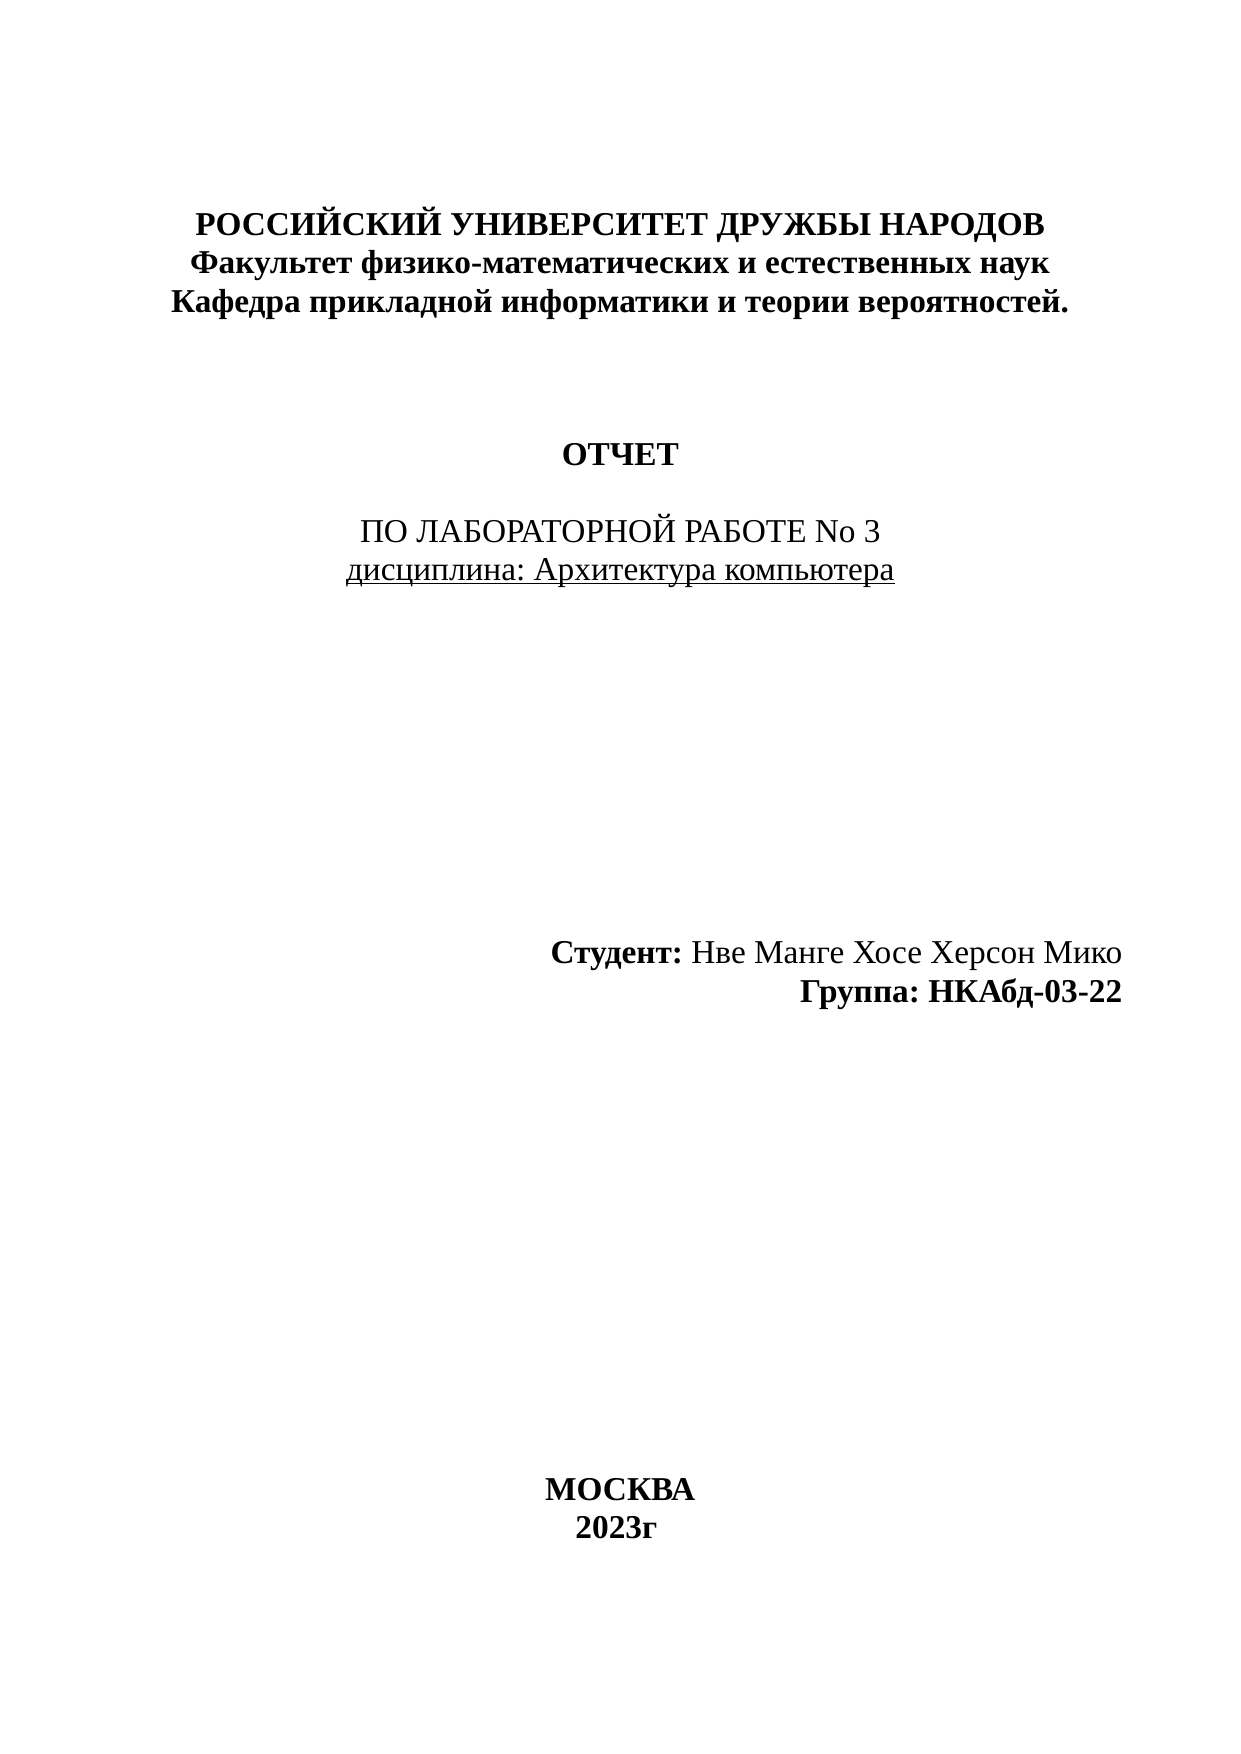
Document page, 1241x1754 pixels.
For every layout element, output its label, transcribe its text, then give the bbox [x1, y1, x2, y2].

text ОТЧЕТ [118, 434, 1122, 473]
text РОССИЙСКИЙ УНИВЕРСИТЕТ ДРУЖБЫ НАРОДОВ Факультет физико-математических и естественных наук Кафедра прикладной информатики и теории вероятностей. [118, 204, 1122, 358]
text Студент: Нве Манге Хосе Херсон Мико Группа: НКАбд-03-22 [118, 933, 1122, 1048]
text ПО ЛАБОРАТОРНОЙ РАБОТЕ No 3 дисциплина: Архитектура компьютера [118, 473, 1122, 626]
text МОСКВА 2023г [118, 1469, 1122, 1546]
